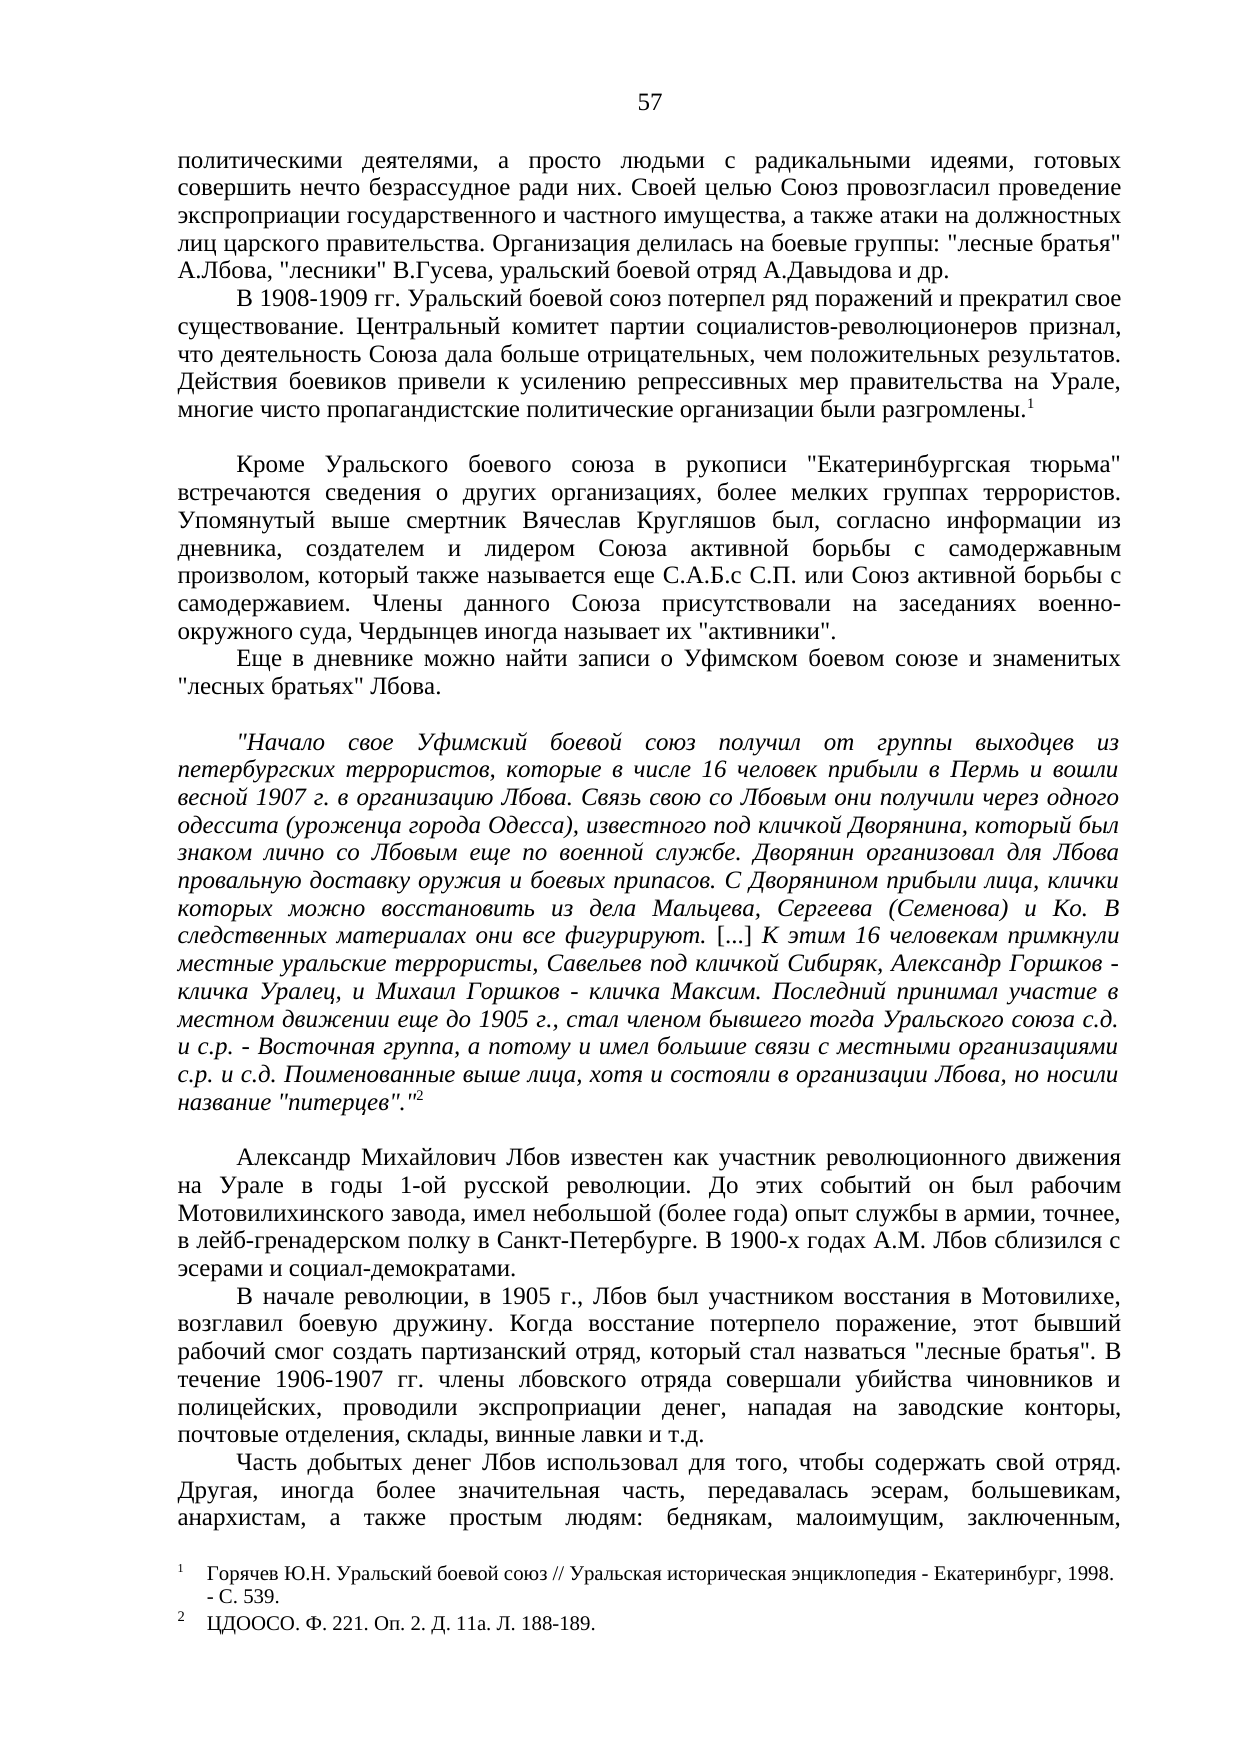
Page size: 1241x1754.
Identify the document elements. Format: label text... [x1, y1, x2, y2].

text В начале революции, в 1905 г., Лбов был участником восстания в Мотовилихе, возглавил боевую дружину. Когда восстание потерпело поражение, этот бывший рабочий смог создать партизанский отряд, который стал назваться "лесные братья". В течение 1906-1907 гг. члены лбовского отряда совершали убийства чиновников и полицейских, проводили экспроприации денег, нападая на заводские конторы, почтовые отделения, склады, винные лавки и т.д. [177, 1282, 1122, 1448]
text Александр Михайлович Лбов известен как участник революционного движения на Урале в годы 1-ой русской революции. До этих событий он был рабочим Мотовилихинского завода, имел небольшой (более года) опыт службы в армии, точнее, в лейб-гренадерском полку в Санкт-Петербурге. В 1900-х годах А.М. Лбов сблизился с эсерами и социал-демократами. [177, 1143, 1122, 1282]
text В 1908-1909 гг. Уральский боевой союз потерпел ряд поражений и прекратил свое существование. Центральный комитет партии социалистов-революционеров признал, что деятельность Союза дала больше отрицательных, чем положительных результатов. Действия боевиков привели к усилению репрессивных мер правительства на Урале, многие чисто пропагандистские политические организации были разгромлены. [177, 284, 1122, 423]
text Еще в дневнике можно найти записи о Уфимском боевом союзе и знаменитых "лесных братьях" Лбова. [177, 644, 1122, 700]
text Горячев Ю.Н. Уральский боевой союз // Уральская историческая энциклопедия - Екатеринбург, 1998. - С. 539. [177, 1562, 1122, 1608]
text политическими деятелями, а просто людьми с радикальными идеями, готовых совершить нечто безрассудное ради них. Своей целью Союз провозгласил проведение экспроприации государственного и частного имущества, а также атаки на должностных лиц царского правительства. Организация делилась на боевые группы: "лесные братья" А.Лбова, "лесники" В.Гусева, уральский боевой отряд А.Давыдова и др. [177, 146, 1122, 284]
text Кроме Уральского боевого союза в рукописи "Екатеринбургская тюрьма" встречаются сведения о других организациях, более мелких группах террористов. Упомянутый выше смертник Вячеслав Кругляшов был, согласно информации из дневника, создателем и лидером Союза активной борьбы с самодержавным произволом, который также называется еще С.А.Б.с С.П. или Союз активной борьбы с самодержавием. Члены данного Союза присутствовали на заседаниях военно-окружного суда, Чердынцев иногда называет их "активники". [177, 451, 1122, 644]
text Часть добытых денег Лбов использовал для того, чтобы содержать свой отряд. Другая, иногда более значительная часть, передавалась эсерам, большевикам, анархистам, а также простым людям: беднякам, малоимущим, заключенным, [177, 1448, 1122, 1531]
text "Начало свое Уфимский боевой союз получил от группы выходцев из петербургских террористов, которые в числе 16 человек прибыли в Пермь и вошли весной 1907 г. в организацию Лбова. Связь свою со Лбовым они получили через одного одессита (уроженца города Одесса), известного под кличкой Дворянина, который был знаком лично со Лбовым еще по военной службе. Дворянин организовал для Лбова провальную доставку оружия и боевых припасов. С Дворянином прибыли лица, клички которых можно восстановить из дела Мальцева, Сергеева (Семенова) и Ко. В следственных материалах они все фигурируют. [...] К этим 16 человекам примкнули местные уральские террористы, Савельев под кличкой Сибиряк, Александр Горшков - кличка Уралец, и Михаил Горшков - кличка Максим. Последний принимал участие в местном движении еще до 1905 г., стал членом бывшего тогда Уральского союза с.д. и с.р. - Восточная группа, а потому и имел большие связи с местными организациями с.р. и с.д. Поименованные выше лица, хотя и состояли в организации Лбова, но носили название "питерцев"." [177, 728, 1122, 1116]
text ЦДООСО. Ф. 221. Оп. 2. Д. 11а. Л. 188-189. [177, 1608, 1122, 1636]
